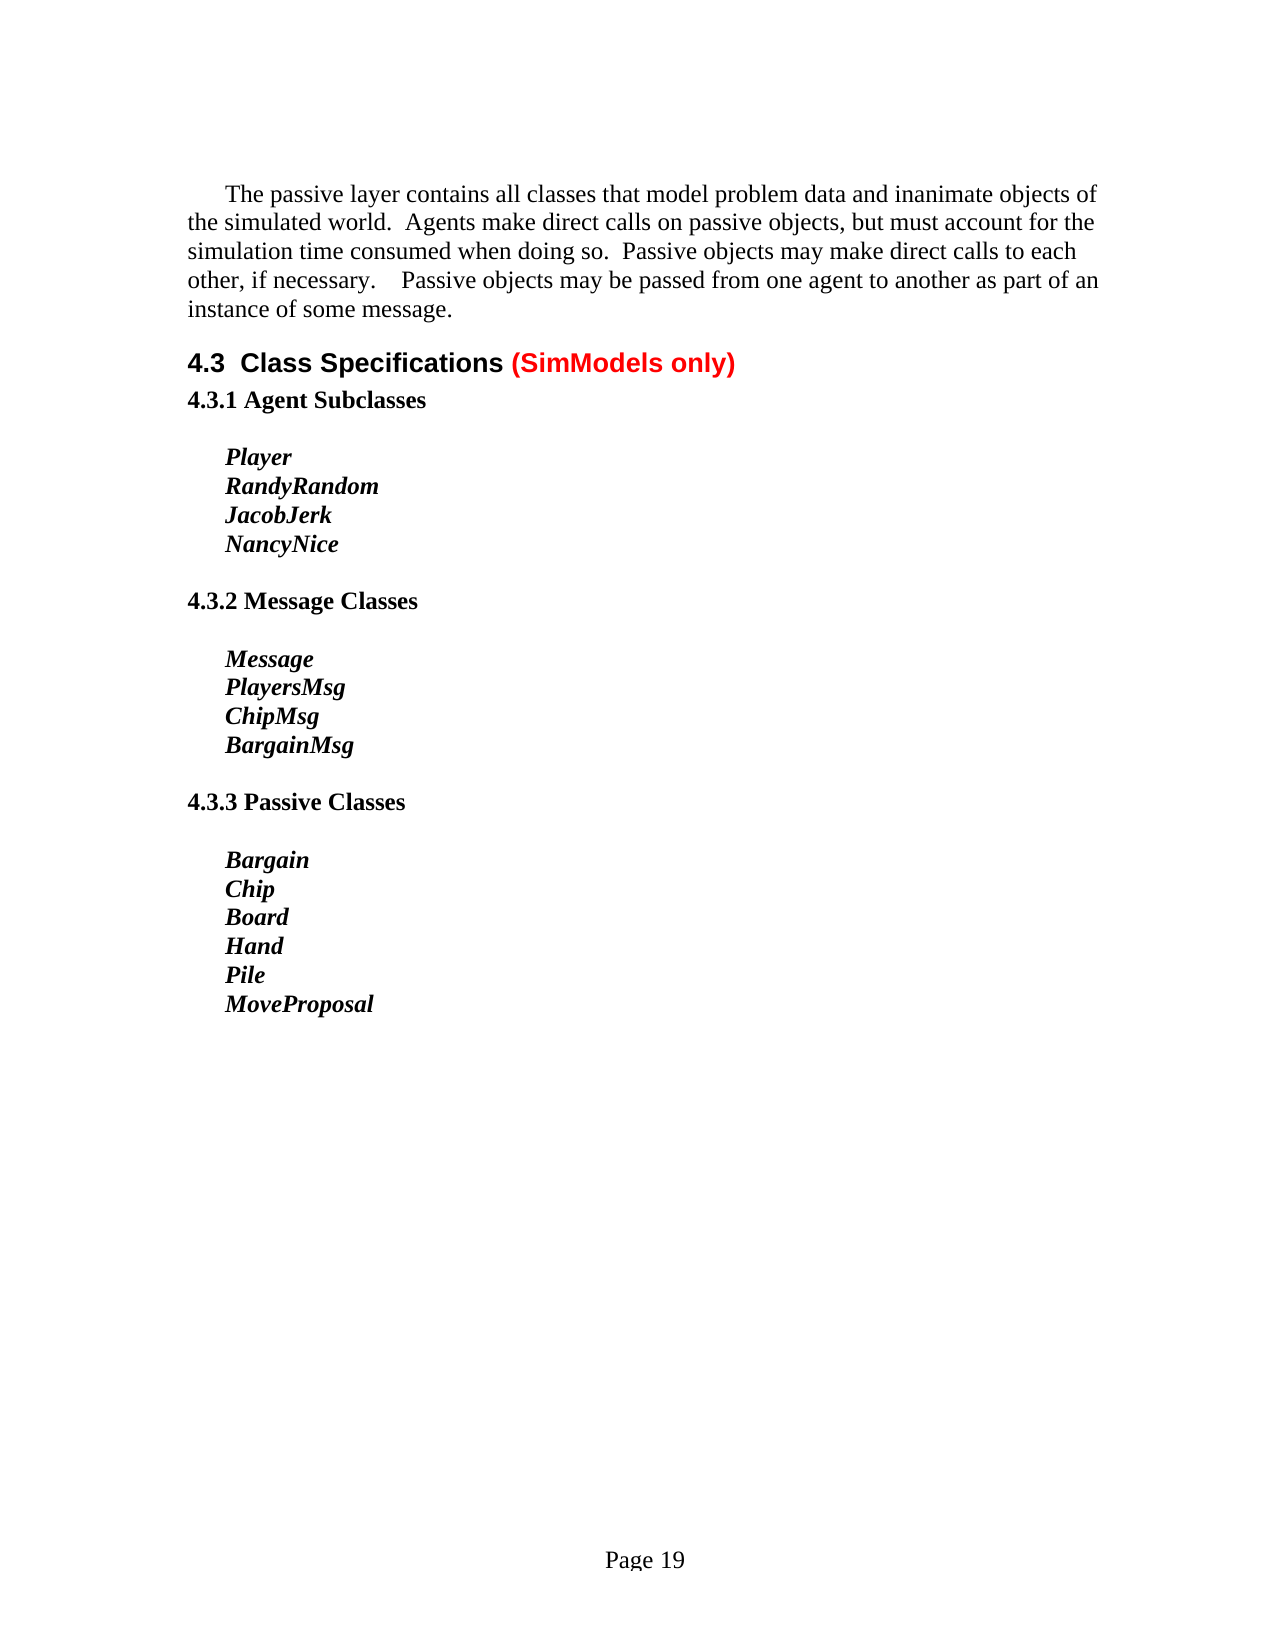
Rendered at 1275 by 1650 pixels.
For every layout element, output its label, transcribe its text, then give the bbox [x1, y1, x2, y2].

text 4.3.2 Message Classes [187, 586, 1125, 615]
text NancyNice [187, 529, 1125, 557]
text Message [187, 644, 1125, 672]
text Bargain [187, 845, 1125, 874]
text RandyRandom [187, 471, 1125, 500]
text Pile [187, 960, 1125, 989]
text ChipMsg [187, 701, 1125, 730]
text Board [187, 902, 1125, 931]
text 4.3.3 Passive Classes [187, 787, 1125, 816]
text The passive layer contains all classes that model problem data and inanimate objects of the simulated world. Agents make direct calls on passive objects, but must account for the simulation time consumed when doing so. Passive objects may make direct calls to each other, if necessary. Passive objects may be passed from one agent to another as part of an instance of some message. [187, 179, 1125, 322]
text JacobJerk [187, 500, 1125, 529]
text Hand [187, 931, 1125, 960]
text BargainMsg [187, 730, 1125, 759]
text MoveProposal [187, 989, 1125, 1017]
text PlayersMsg [187, 672, 1125, 701]
subtitle 4.3 Class Specifications (SimModels only) [187, 347, 1125, 379]
text 4.3.1 Agent Subclasses [187, 385, 1125, 414]
text Chip [187, 874, 1125, 902]
text Player [187, 442, 1125, 471]
